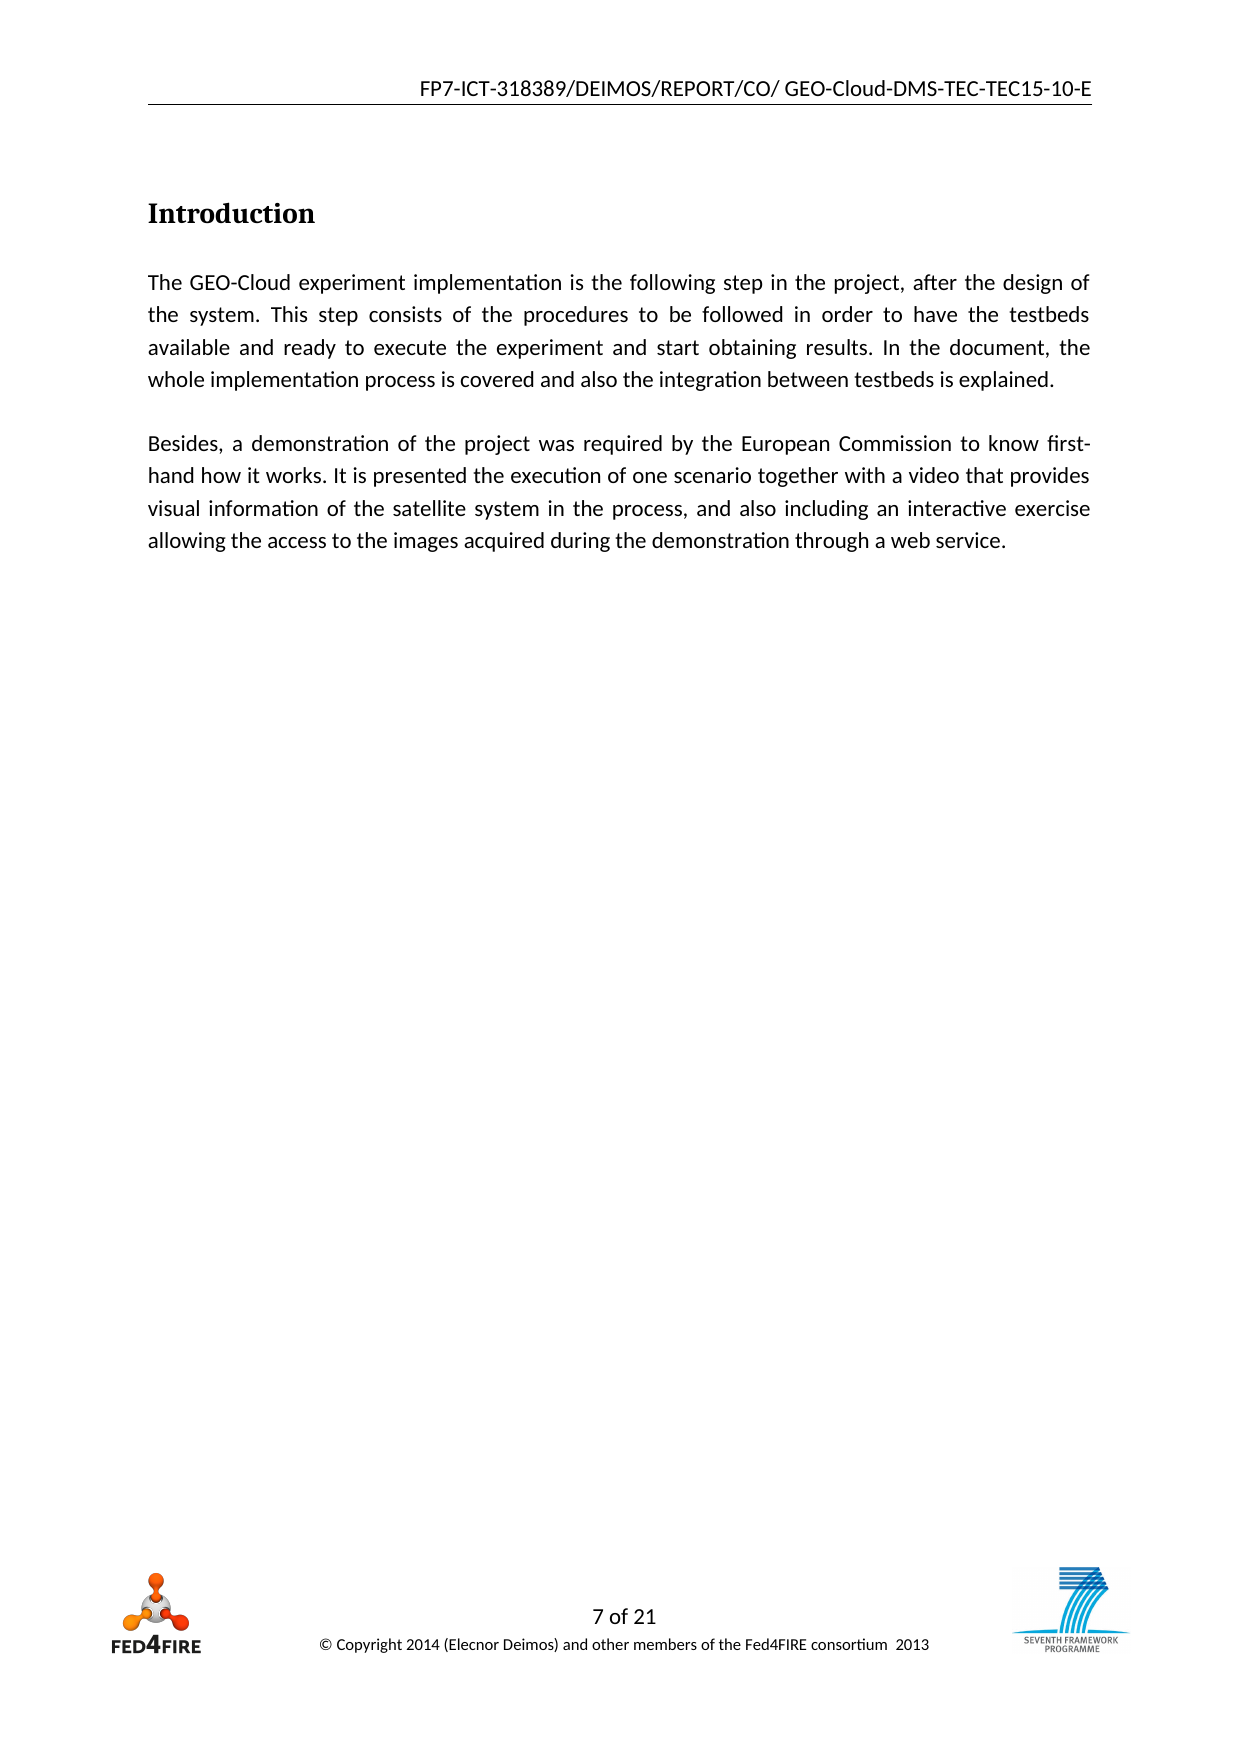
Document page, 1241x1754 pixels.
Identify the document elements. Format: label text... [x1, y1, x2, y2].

subtitle Introduction [148, 198, 1092, 231]
text Besides, a demonstration of the project was required by the European Commission to know first-hand how it works. It is presented the execution of one scenario together with a video that provides visual information of the satellite system in the process, and also including an interactive exercise allowing the access to the images acquired during the demonstration through a web service. [148, 429, 1092, 554]
text The GEO-Cloud experiment implementation is the following step in the project, after the design of the system. This step consists of the procedures to be followed in order to have the testbeds available and ready to execute the experiment and start obtaining results. In the document, the whole implementation process is covered and also the integration between testbeds is explained. [148, 268, 1092, 393]
